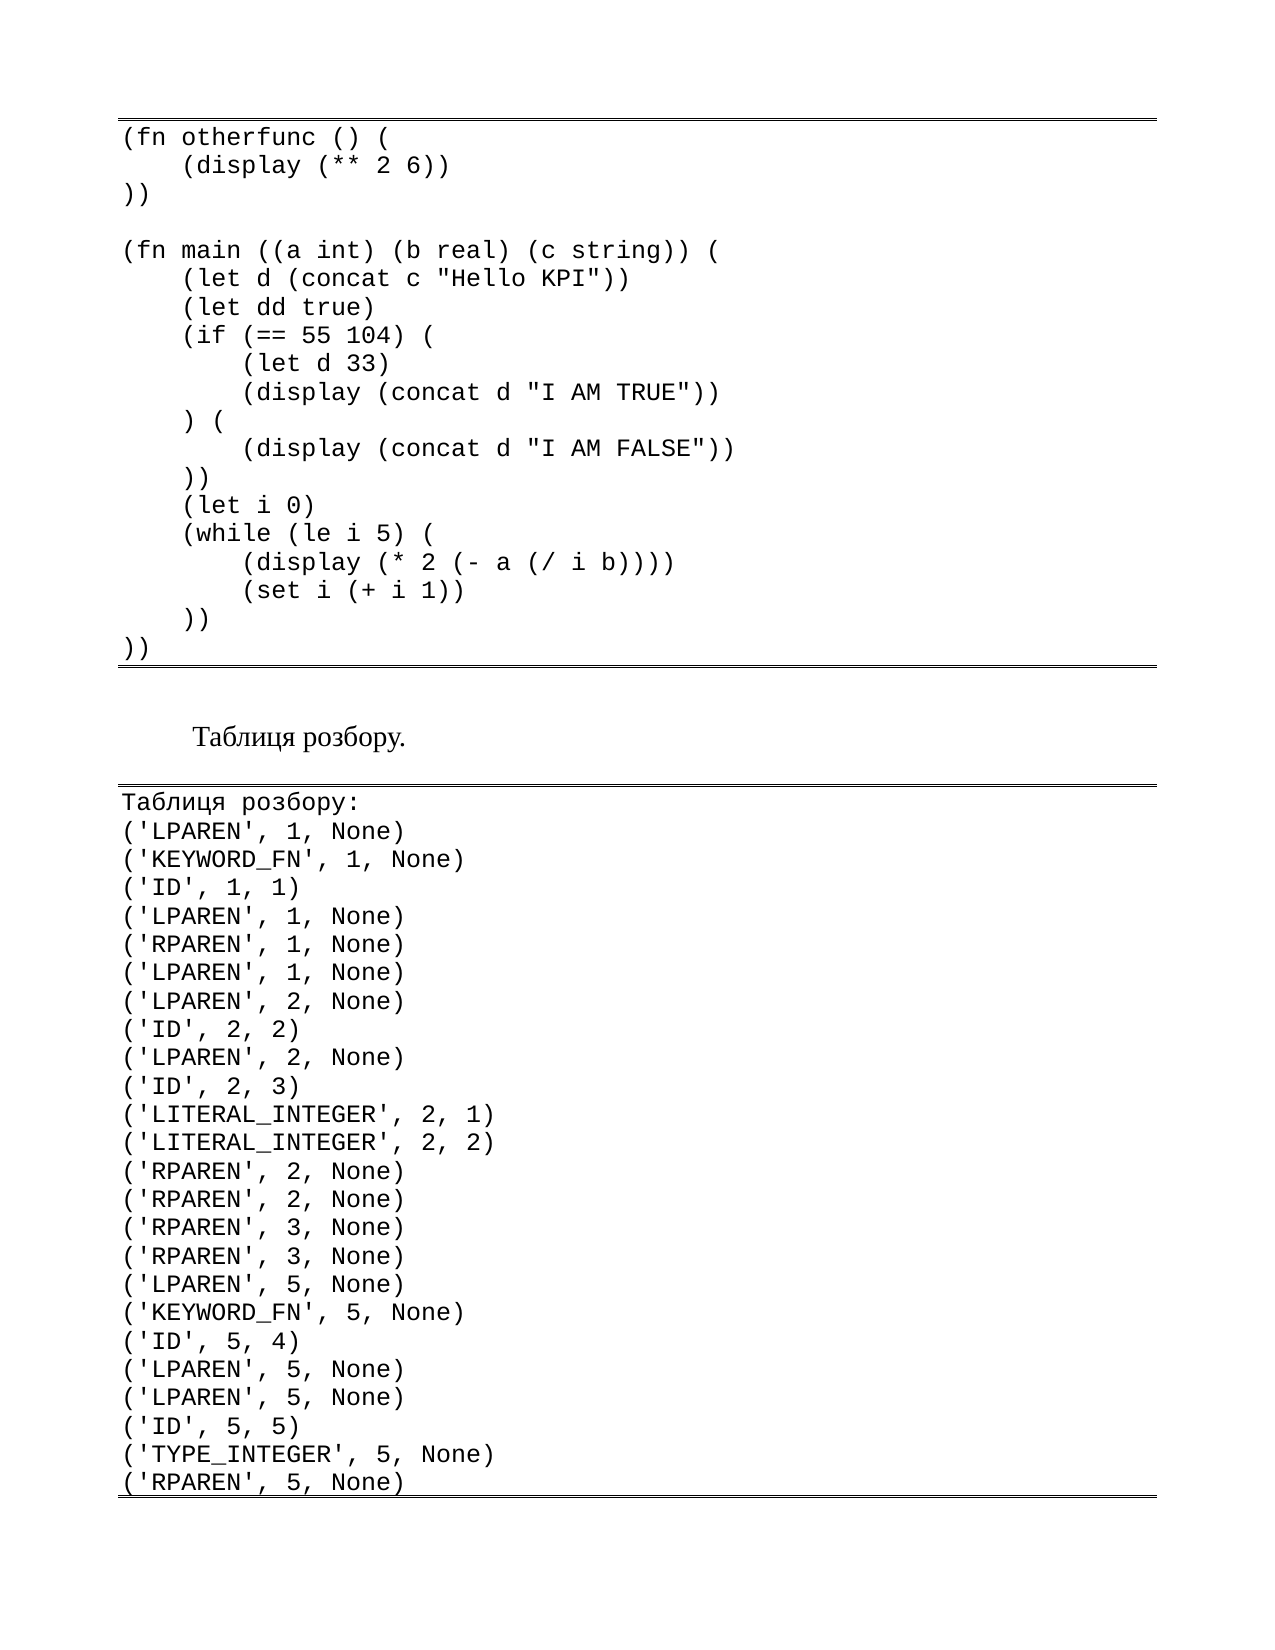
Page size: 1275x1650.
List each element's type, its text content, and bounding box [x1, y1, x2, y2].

text ('ID', 5, 5) [118, 1407, 1157, 1436]
text ('LITERAL_INTEGER', 2, 1) [118, 1096, 1157, 1124]
text ('RPAREN', 1, None) [118, 926, 1157, 954]
text (display (** 2 6)) [118, 146, 1157, 175]
text (fn otherfunc () ( [118, 121, 1157, 146]
text ('ID', 1, 1) [118, 869, 1157, 897]
text )) [118, 628, 1157, 665]
text ('RPAREN', 3, None) [118, 1237, 1157, 1266]
text (if (== 55 104) ( [118, 316, 1157, 345]
text (display (concat d "I AM TRUE")) [118, 373, 1157, 401]
text ) ( [118, 401, 1157, 430]
text (display (concat d "I AM FALSE")) [118, 430, 1157, 458]
text ('KEYWORD_FN', 1, None) [118, 841, 1157, 869]
text ('ID', 2, 3) [118, 1067, 1157, 1096]
text ('RPAREN', 3, None) [118, 1209, 1157, 1237]
text (let d (concat c "Hello KPI")) [118, 260, 1157, 288]
text ('LPAREN', 1, None) [118, 812, 1157, 841]
text (set i (+ i 1)) [118, 571, 1157, 600]
text ('LPAREN', 2, None) [118, 1039, 1157, 1067]
text (while (le i 5) ( [118, 515, 1157, 543]
text ('LPAREN', 5, None) [118, 1351, 1157, 1379]
text )) [118, 600, 1157, 628]
text (let i 0) [118, 486, 1157, 515]
text ('ID', 2, 2) [118, 1011, 1157, 1039]
text )) [118, 458, 1157, 486]
text ('LPAREN', 2, None) [118, 982, 1157, 1011]
text (display (* 2 (- a (/ i b)))) [118, 543, 1157, 571]
text ('LPAREN', 5, None) [118, 1379, 1157, 1407]
text ('RPAREN', 2, None) [118, 1181, 1157, 1209]
text ('LPAREN', 1, None) [118, 954, 1157, 982]
text ('KEYWORD_FN', 5, None) [118, 1294, 1157, 1322]
text )) [118, 175, 1157, 209]
text (fn main ((a int) (b real) (c string)) ( [118, 231, 1157, 260]
text (let d 33) [118, 345, 1157, 373]
text ('RPAREN', 2, None) [118, 1152, 1157, 1181]
text ('ID', 5, 4) [118, 1322, 1157, 1351]
text ('TYPE_INTEGER', 5, None) [118, 1436, 1157, 1464]
text (let dd true) [118, 288, 1157, 316]
text ('LITERAL_INTEGER', 2, 2) [118, 1124, 1157, 1152]
text ('LPAREN', 5, None) [118, 1266, 1157, 1294]
text Таблиця розбору: [118, 787, 1157, 812]
text ('RPAREN', 5, None) [118, 1464, 1157, 1495]
text ('LPAREN', 1, None) [118, 897, 1157, 926]
text Таблиця розбору. [118, 719, 1157, 752]
